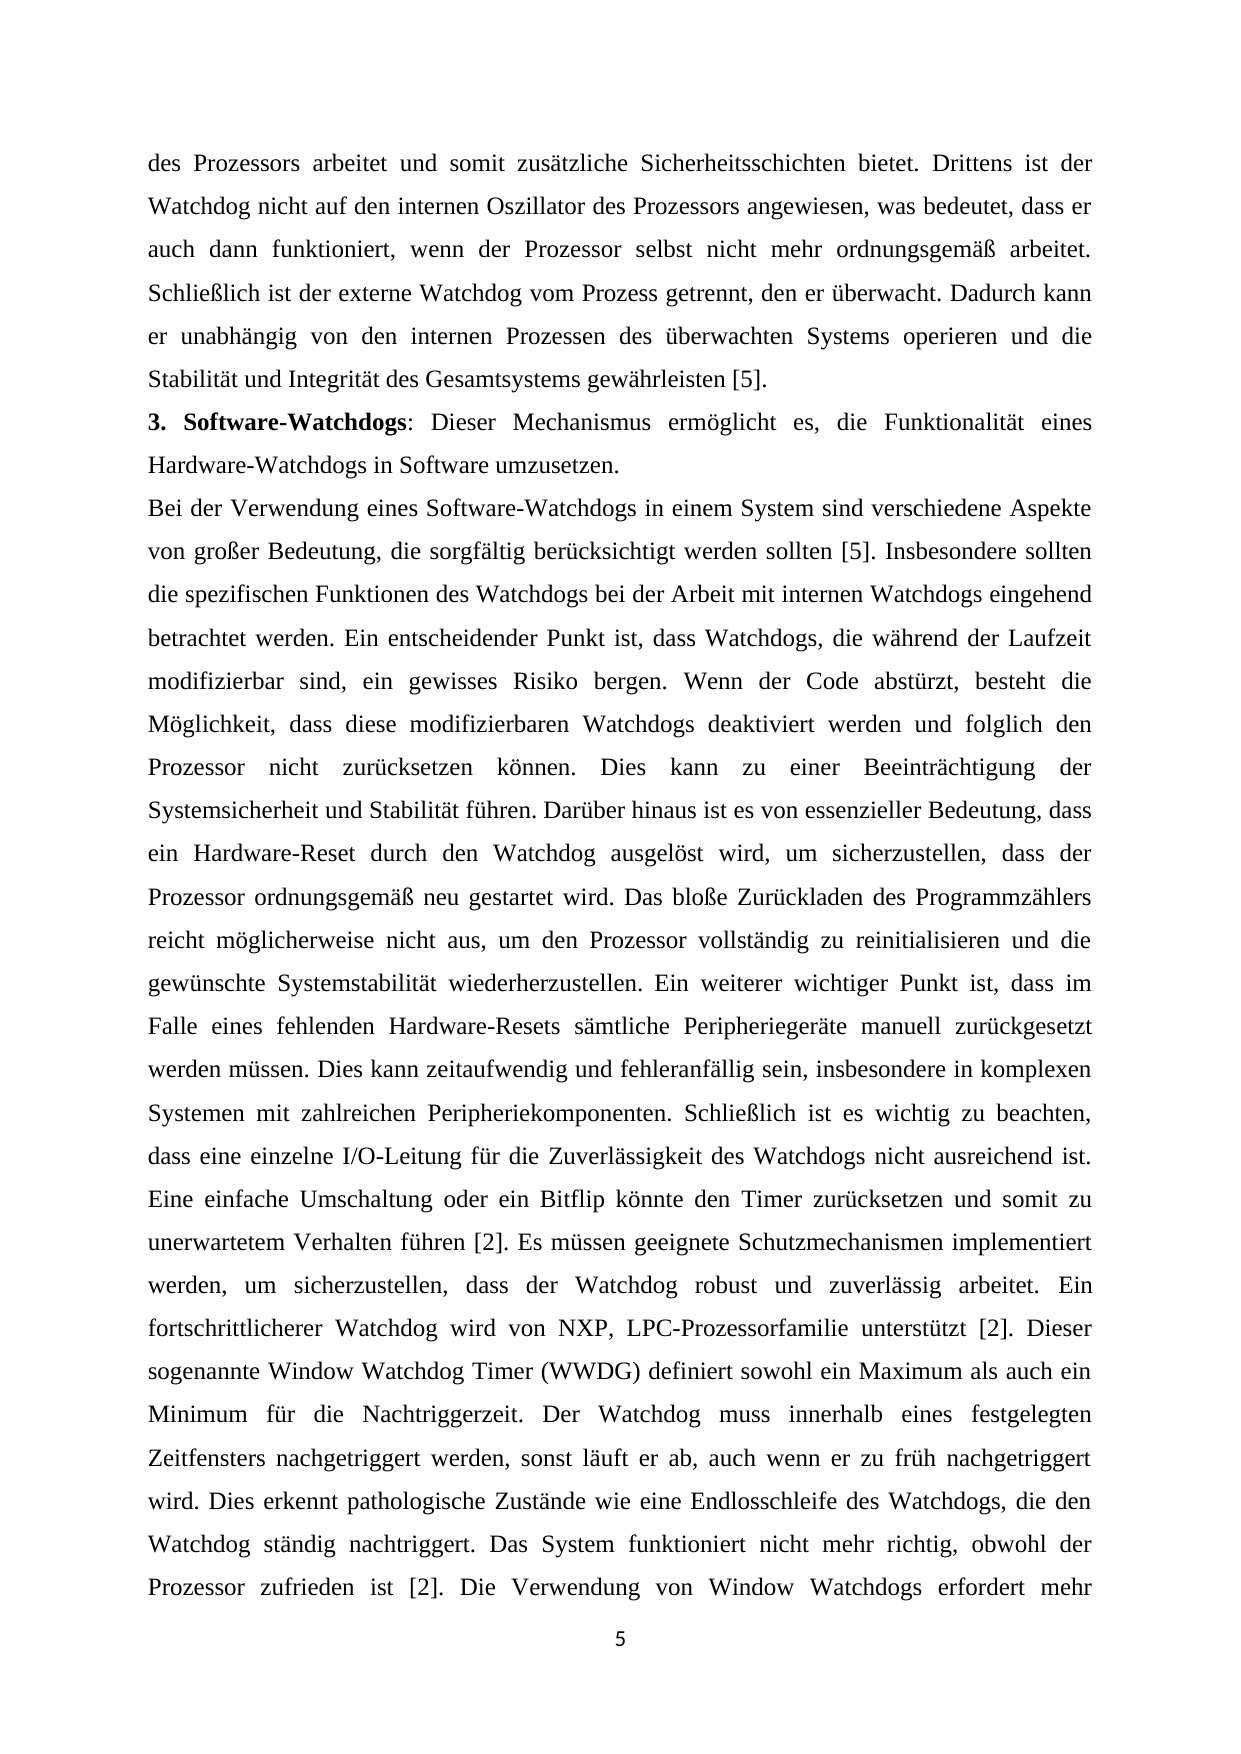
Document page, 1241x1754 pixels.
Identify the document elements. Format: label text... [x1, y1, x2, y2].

list Bei der Verwendung eines Software-Watchdogs in einem System sind verschiedene Aspekte von großer Bedeutung, die sorgfältig berücksichtigt werden sollten [5]. Insbesondere sollten die spezifischen Funktionen des Watchdogs bei der Arbeit mit internen Watchdogs eingehend betrachtet werden. Ein entscheidender Punkt ist, dass Watchdogs, die während der Laufzeit modifizierbar sind, ein gewisses Risiko bergen. Wenn der Code abstürzt, besteht die Möglichkeit, dass diese modifizierbaren Watchdogs deaktiviert werden und folglich den Prozessor nicht zurücksetzen können. Dies kann zu einer Beeinträchtigung der Systemsicherheit und Stabilität führen. Darüber hinaus ist es von essenzieller Bedeutung, dass ein Hardware-Reset durch den Watchdog ausgelöst wird, um sicherzustellen, dass der Prozessor ordnungsgemäß neu gestartet wird. Das bloße Zurückladen des Programmzählers reicht möglicherweise nicht aus, um den Prozessor vollständig zu reinitialisieren und die gewünschte Systemstabilität wiederherzustellen. Ein weiterer wichtiger Punkt ist, dass im Falle eines fehlenden Hardware-Resets sämtliche Peripheriegeräte manuell zurückgesetzt werden müssen. Dies kann zeitaufwendig und fehleranfällig sein, insbesondere in komplexen Systemen mit zahlreichen Peripheriekomponenten. Schließlich ist es wichtig zu beachten, dass eine einzelne I/O-Leitung für die Zuverlässigkeit des Watchdogs nicht ausreichend ist. Eine einfache Umschaltung oder ein Bitflip könnte den Timer zurücksetzen und somit zu unerwartetem Verhalten führen [2]. Es müssen geeignete Schutzmechanismen implementiert werden, um sicherzustellen, dass der Watchdog robust und zuverlässig arbeitet. Ein fortschrittlicherer Watchdog wird von NXP, LPC-Prozessorfamilie unterstützt [2]. Dieser sogenannte Window Watchdog Timer (WWDG) definiert sowohl ein Maximum als auch ein Minimum für die Nachtriggerzeit. Der Watchdog muss innerhalb eines festgelegten Zeitfensters nachgetriggert werden, sonst läuft er ab, auch wenn er zu früh nachgetriggert wird. Dies erkennt pathologische Zustände wie eine Endlosschleife des Watchdogs, die den Watchdog ständig nachtriggert. Das System funktioniert nicht mehr richtig, obwohl der Prozessor zufrieden ist [2]. Die Verwendung von Window Watchdogs erfordert mehr [148, 493, 1093, 1601]
text des Prozessors arbeitet und somit zusätzliche Sicherheitsschichten bietet. Drittens ist der Watchdog nicht auf den internen Oszillator des Prozessors angewiesen, was bedeutet, dass er auch dann funktioniert, wenn der Prozessor selbst nicht mehr ordnungsgemäß arbeitet. Schließlich ist der externe Watchdog vom Prozess getrennt, den er überwacht. Dadurch kann er unabhängig von den internen Prozessen des überwachten Systems operieren und die Stabilität und Integrität des Gesamtsystems gewährleisten [5]. [148, 148, 1093, 393]
text 3. Software-Watchdogs: Dieser Mechanismus ermöglicht es, die Funktionalität eines Hardware-Watchdogs in Software umzusetzen. [148, 407, 1093, 479]
